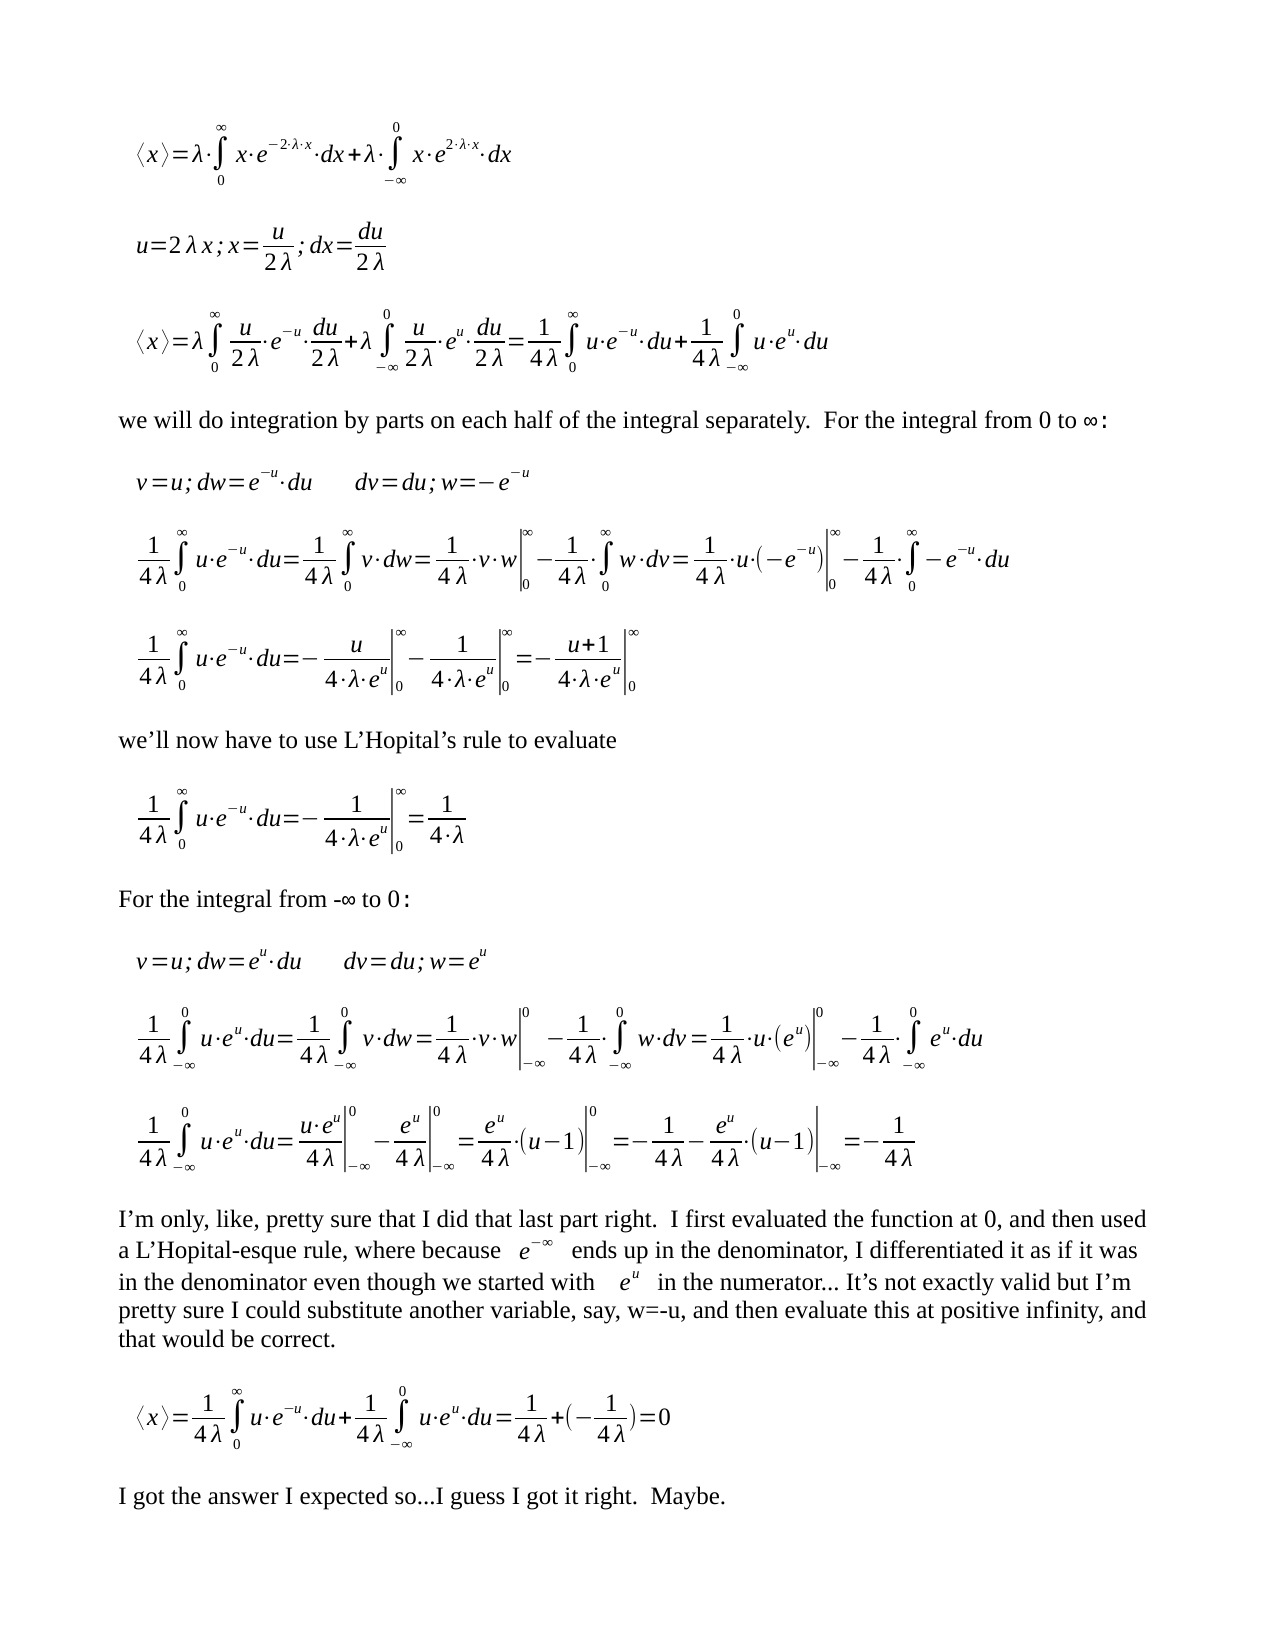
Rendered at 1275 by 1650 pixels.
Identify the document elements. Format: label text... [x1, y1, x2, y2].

text For the integral from -∞ to 0: [118, 884, 1157, 914]
text I got the answer I expected so...I guess I got it right. Maybe. [118, 1481, 1157, 1510]
text we’ll now have to use L’Hopital’s rule to evaluate [118, 725, 1157, 753]
text we will do integration by parts on each half of the integral separately. For the integral from 0 to ∞: [118, 405, 1157, 435]
text I’m only, like, pretty sure that I did that last part right. I first evaluated the function at 0, and then used a L’Hopital-esque rule, where becauseends up in the denominator, I differentiated it as if it was in the denominator even though we started with in the numerator... It’s not exactly valid but I’m pretty sure I could substitute another variable, say, w=-u, and then evaluate this at positive infinity, and that would be correct. [118, 1204, 1157, 1353]
